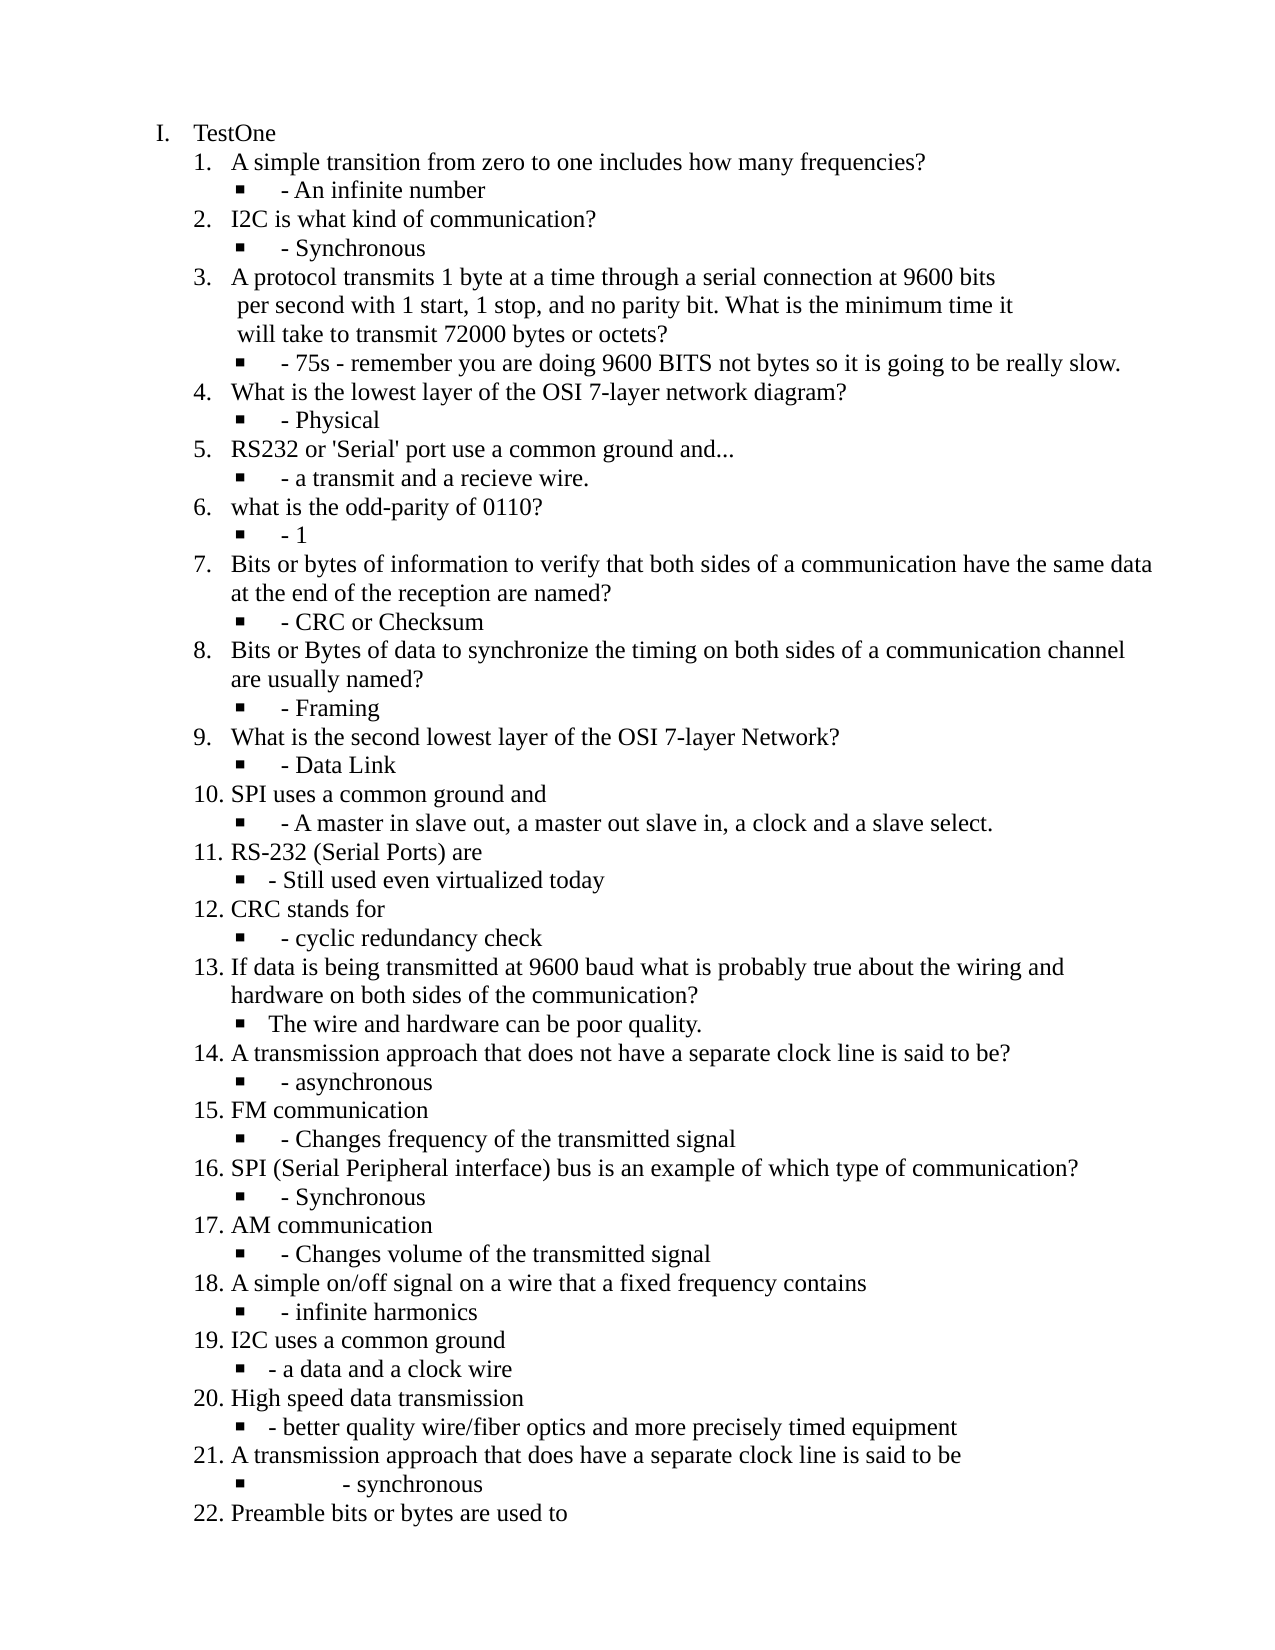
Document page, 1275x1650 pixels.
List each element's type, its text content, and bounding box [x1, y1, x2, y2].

list - 1 [231, 521, 1157, 549]
list The wire and hardware can be poor quality. [231, 1009, 1157, 1038]
list SPI uses a common ground and [193, 779, 1157, 808]
list - Still used even virtualized today [231, 866, 1157, 894]
list RS-232 (Serial Ports) are [193, 837, 1157, 866]
list - Synchronous [231, 233, 1157, 262]
list FM communication [193, 1096, 1157, 1124]
list A protocol transmits 1 byte at a time through a serial connection at 9600 bits [193, 262, 1157, 291]
list - infinite harmonics [231, 1297, 1157, 1326]
list - cyclic redundancy check [231, 923, 1157, 952]
list - Physical [231, 406, 1157, 434]
list - Framing [231, 693, 1157, 722]
list - better quality wire/fiber optics and more precisely timed equipment [231, 1412, 1157, 1441]
list - Changes frequency of the transmitted signal [231, 1124, 1157, 1153]
list - synchronous [231, 1469, 1157, 1498]
list - Data Link [231, 751, 1157, 779]
list RS232 or 'Serial' port use a common ground and... [193, 434, 1157, 463]
list - 75s - remember you are doing 9600 BITS not bytes so it is going to be really slow. [231, 348, 1157, 377]
list A transmission approach that does have a separate clock line is said to be [193, 1441, 1157, 1469]
list Preamble bits or bytes are used to [193, 1498, 1157, 1527]
list - a data and a clock wire [231, 1354, 1157, 1383]
list AM communication [193, 1211, 1157, 1239]
list - An infinite number [231, 176, 1157, 204]
list CRC stands for [193, 894, 1157, 923]
list what is the odd-parity of 0110? [193, 492, 1157, 521]
list TestOne [156, 118, 1157, 147]
list I2C uses a common ground [193, 1326, 1157, 1354]
list What is the lowest layer of the OSI 7-layer network diagram? [193, 377, 1157, 406]
list - Synchronous [231, 1182, 1157, 1211]
list - asynchronous [231, 1067, 1157, 1096]
list A transmission approach that does not have a separate clock line is said to be? [193, 1038, 1157, 1067]
list If data is being transmitted at 9600 baud what is probably true about the wiring and hardware on both sides of the communication? [193, 952, 1157, 1009]
list - Changes volume of the transmitted signal [231, 1239, 1157, 1268]
list Bits or Bytes of data to synchronize the timing on both sides of a communication channel are usually named? [193, 636, 1157, 693]
list per second with 1 start, 1 stop, and no parity bit. What is the minimum time it [193, 291, 1157, 319]
list Bits or bytes of information to verify that both sides of a communication have the same data at the end of the reception are named? [193, 549, 1157, 607]
list I2C is what kind of communication? [193, 204, 1157, 233]
list - CRC or Checksum [231, 607, 1157, 636]
list A simple transition from zero to one includes how many frequencies? [193, 147, 1157, 176]
list What is the second lowest layer of the OSI 7-layer Network? [193, 722, 1157, 751]
list - A master in slave out, a master out slave in, a clock and a slave select. [231, 808, 1157, 837]
list A simple on/off signal on a wire that a fixed frequency contains [193, 1268, 1157, 1297]
list High speed data transmission [193, 1383, 1157, 1412]
list will take to transmit 72000 bytes or octets? [193, 319, 1157, 348]
list SPI (Serial Peripheral interface) bus is an example of which type of communication? [193, 1153, 1157, 1182]
list - a transmit and a recieve wire. [231, 463, 1157, 492]
